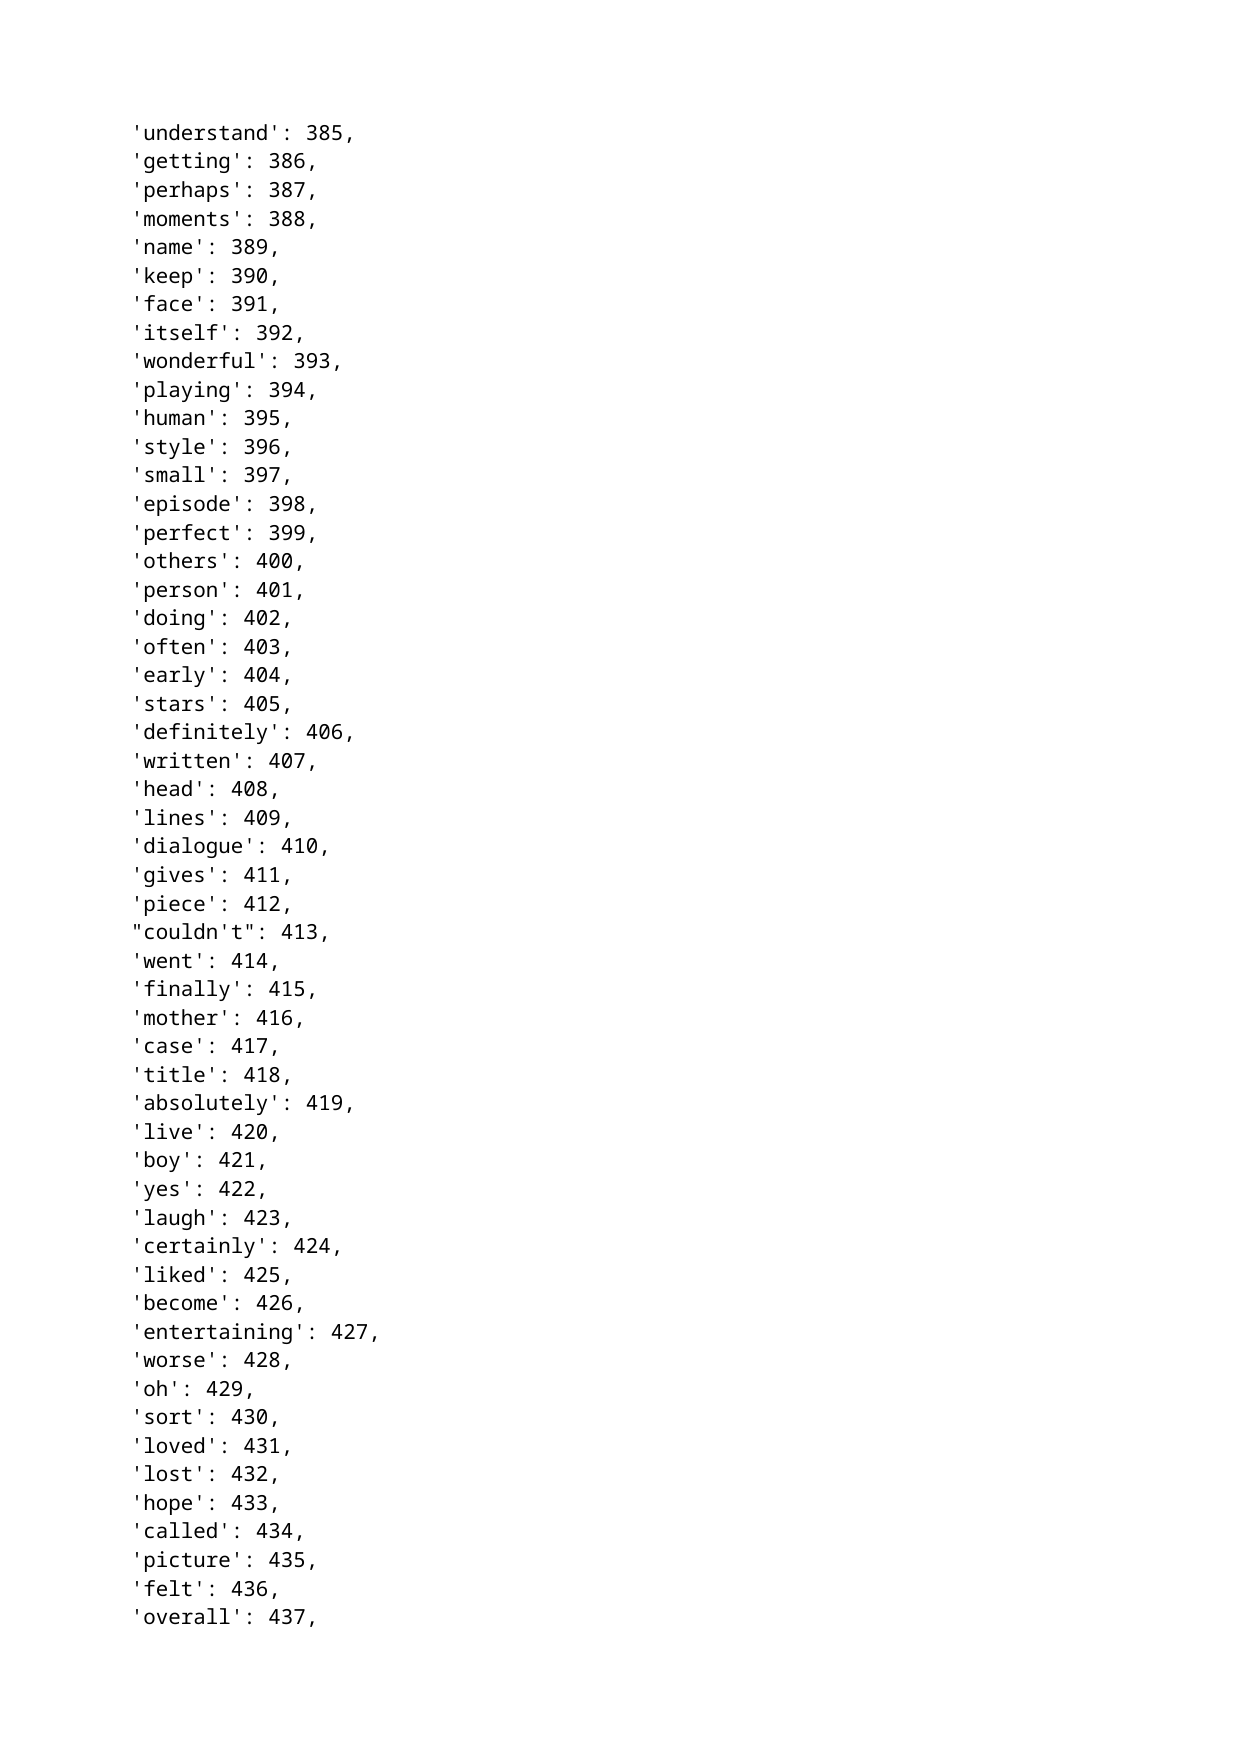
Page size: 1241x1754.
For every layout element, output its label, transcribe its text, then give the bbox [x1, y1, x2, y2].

text "couldn't": 413, [118, 917, 1122, 946]
text 'definitely': 406, [118, 717, 1122, 746]
text 'absolutely': 419, [118, 1088, 1122, 1117]
text 'face': 391, [118, 289, 1122, 318]
text 'head': 408, [118, 774, 1122, 803]
text 'perhaps': 387, [118, 175, 1122, 204]
text 'name': 389, [118, 232, 1122, 261]
text 'keep': 390, [118, 261, 1122, 289]
text 'episode': 398, [118, 489, 1122, 518]
text 'hope': 433, [118, 1488, 1122, 1517]
text 'entertaining': 427, [118, 1317, 1122, 1345]
text 'often': 403, [118, 632, 1122, 660]
text 'getting': 386, [118, 147, 1122, 175]
text 'oh': 429, [118, 1374, 1122, 1402]
text 'perfect': 399, [118, 518, 1122, 546]
text 'wonderful': 393, [118, 346, 1122, 375]
text 'moments': 388, [118, 204, 1122, 232]
text 'called': 434, [118, 1517, 1122, 1545]
text 'style': 396, [118, 432, 1122, 461]
text 'others': 400, [118, 546, 1122, 575]
text 'itself': 392, [118, 318, 1122, 346]
text 'went': 414, [118, 946, 1122, 974]
text 'lost': 432, [118, 1459, 1122, 1488]
text 'person': 401, [118, 575, 1122, 603]
text 'title': 418, [118, 1060, 1122, 1088]
text 'liked': 425, [118, 1260, 1122, 1288]
text 'case': 417, [118, 1031, 1122, 1060]
text 'dialogue': 410, [118, 832, 1122, 860]
text 'worse': 428, [118, 1345, 1122, 1374]
text 'piece': 412, [118, 889, 1122, 917]
text 'laugh': 423, [118, 1203, 1122, 1231]
text 'written': 407, [118, 746, 1122, 774]
text 'become': 426, [118, 1288, 1122, 1317]
text 'early': 404, [118, 660, 1122, 689]
text 'understand': 385, [118, 118, 1122, 147]
text 'live': 420, [118, 1117, 1122, 1146]
text 'playing': 394, [118, 375, 1122, 403]
text 'stars': 405, [118, 689, 1122, 717]
text 'mother': 416, [118, 1003, 1122, 1031]
text 'picture': 435, [118, 1545, 1122, 1574]
text 'boy': 421, [118, 1146, 1122, 1174]
text 'certainly': 424, [118, 1231, 1122, 1260]
text 'sort': 430, [118, 1402, 1122, 1431]
text 'small': 397, [118, 461, 1122, 489]
text 'human': 395, [118, 403, 1122, 432]
text 'doing': 402, [118, 603, 1122, 632]
text 'lines': 409, [118, 803, 1122, 832]
text 'finally': 415, [118, 974, 1122, 1003]
text 'felt': 436, [118, 1574, 1122, 1602]
text 'loved': 431, [118, 1431, 1122, 1459]
text 'gives': 411, [118, 860, 1122, 889]
text 'overall': 437, [118, 1602, 1122, 1631]
text 'yes': 422, [118, 1174, 1122, 1203]
